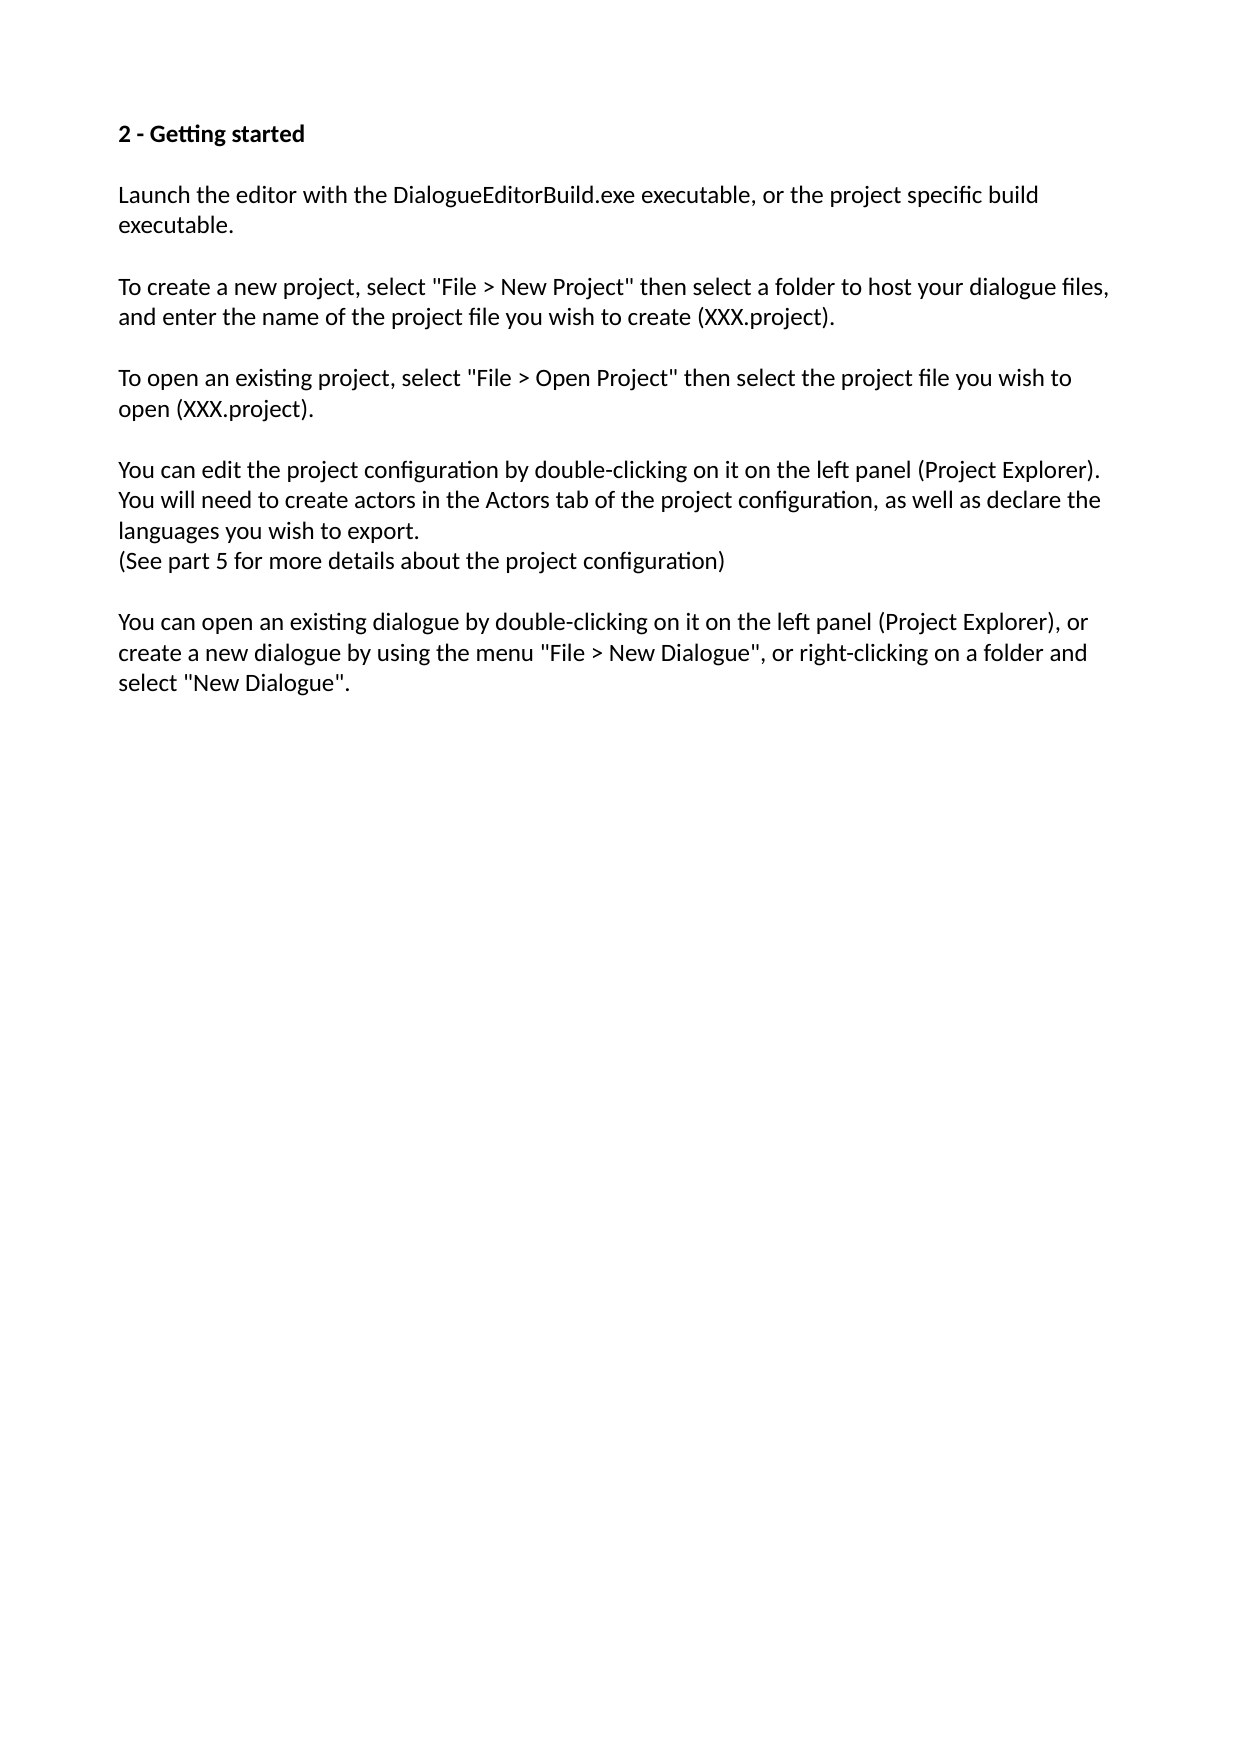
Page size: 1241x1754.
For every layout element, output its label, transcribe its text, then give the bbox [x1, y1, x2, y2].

text To open an existing project, select "File > Open Project" then select the project file you wish to open (XXX.project). [118, 362, 1122, 423]
text You can edit the project configuration by double-clicking on it on the left panel (Project Explorer). [118, 454, 1122, 484]
text 2 - Getting started [118, 118, 1122, 149]
text Launch the editor with the DialogueEditorBuild.exe executable, or the project specific build executable. [118, 179, 1122, 240]
text You will need to create actors in the Actors tab of the project configuration, as well as declare the languages you wish to export. [118, 484, 1122, 545]
text (See part 5 for more details about the project configuration) [118, 545, 1122, 576]
text To create a new project, select "File > New Project" then select a folder to host your dialogue files, and enter the name of the project file you wish to create (XXX.project). [118, 271, 1122, 332]
text You can open an existing dialogue by double-clicking on it on the left panel (Project Explorer), or create a new dialogue by using the menu "File > New Dialogue", or right-clicking on a folder and select "New Dialogue". [118, 606, 1122, 698]
